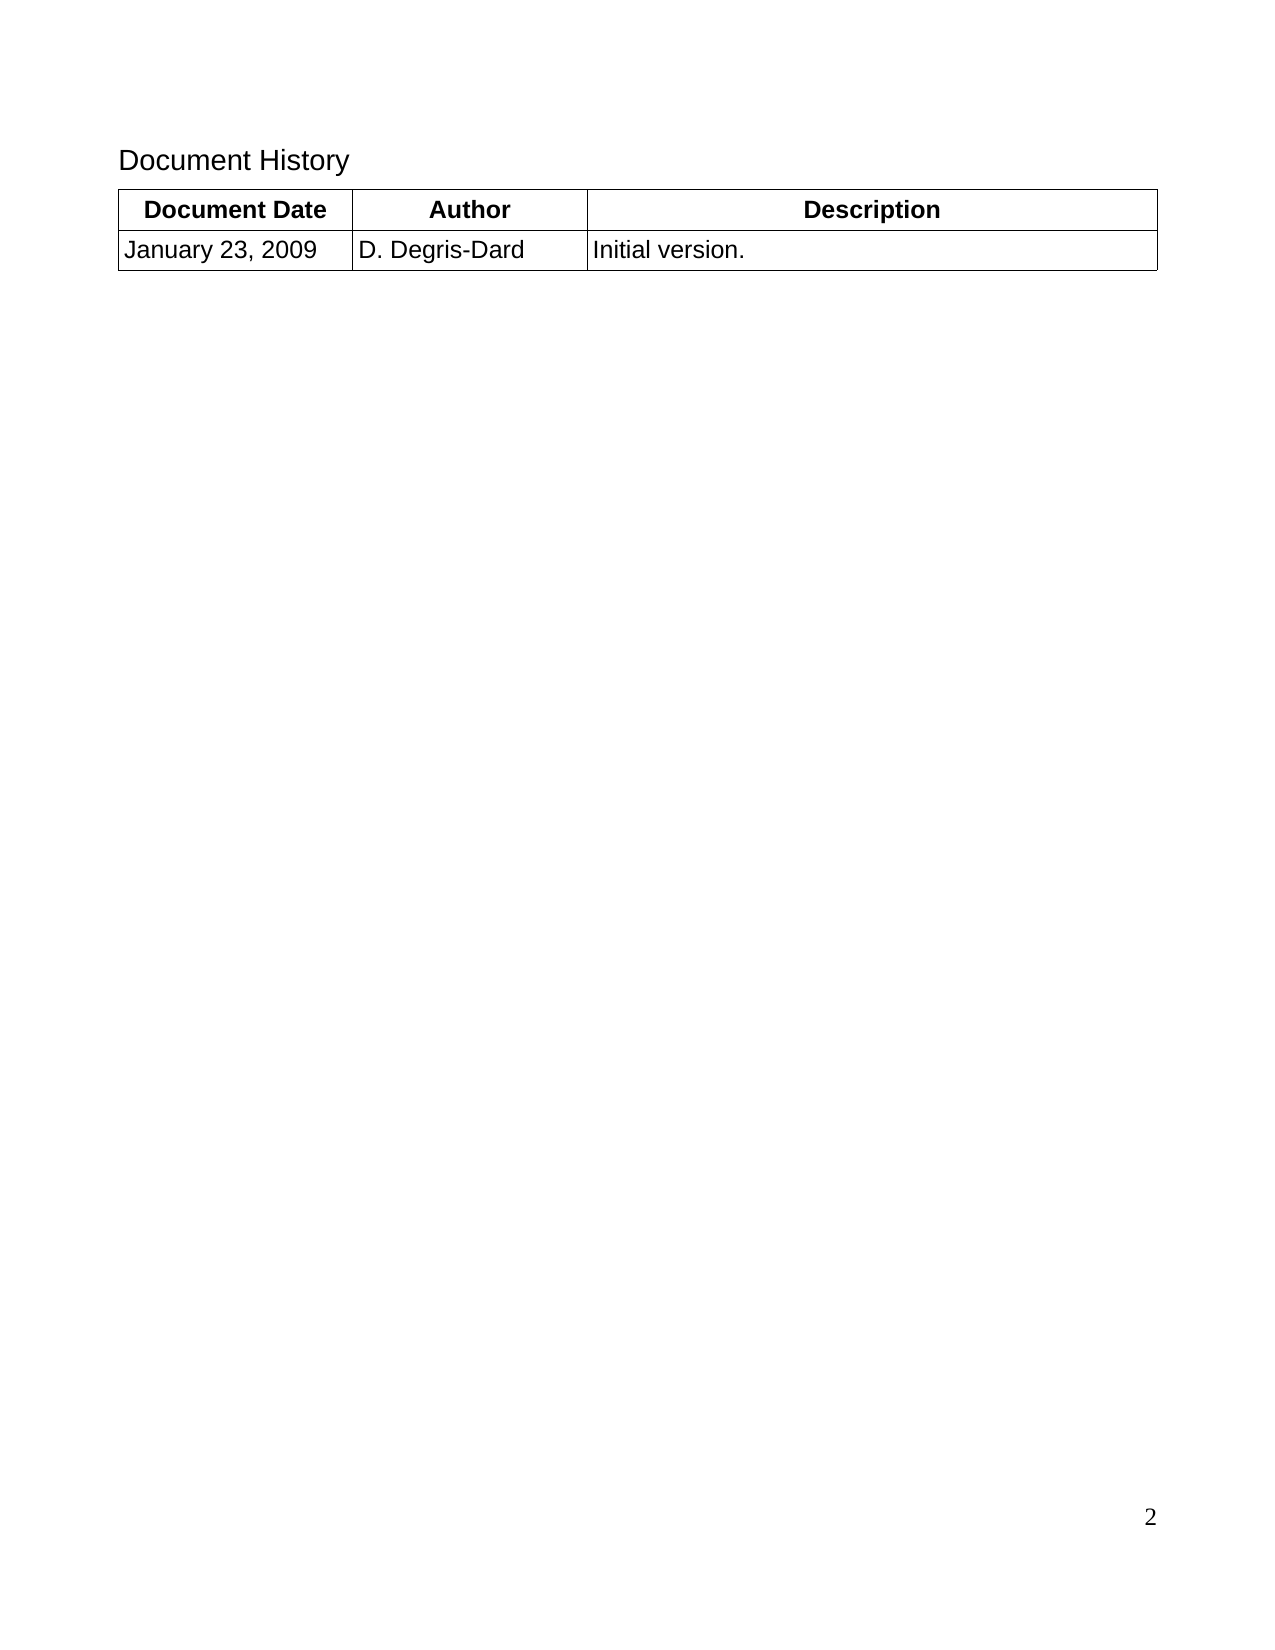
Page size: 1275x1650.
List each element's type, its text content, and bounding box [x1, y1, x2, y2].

table_header Author [353, 190, 587, 229]
table_cell D. Degris-Dard [353, 231, 587, 270]
subtitle Document History [118, 143, 1157, 177]
table_header Description [588, 190, 1157, 229]
table_header Document Date [119, 190, 352, 229]
table_cell January 23, 2009 [119, 231, 352, 270]
table_cell Initial version. [588, 231, 1157, 270]
